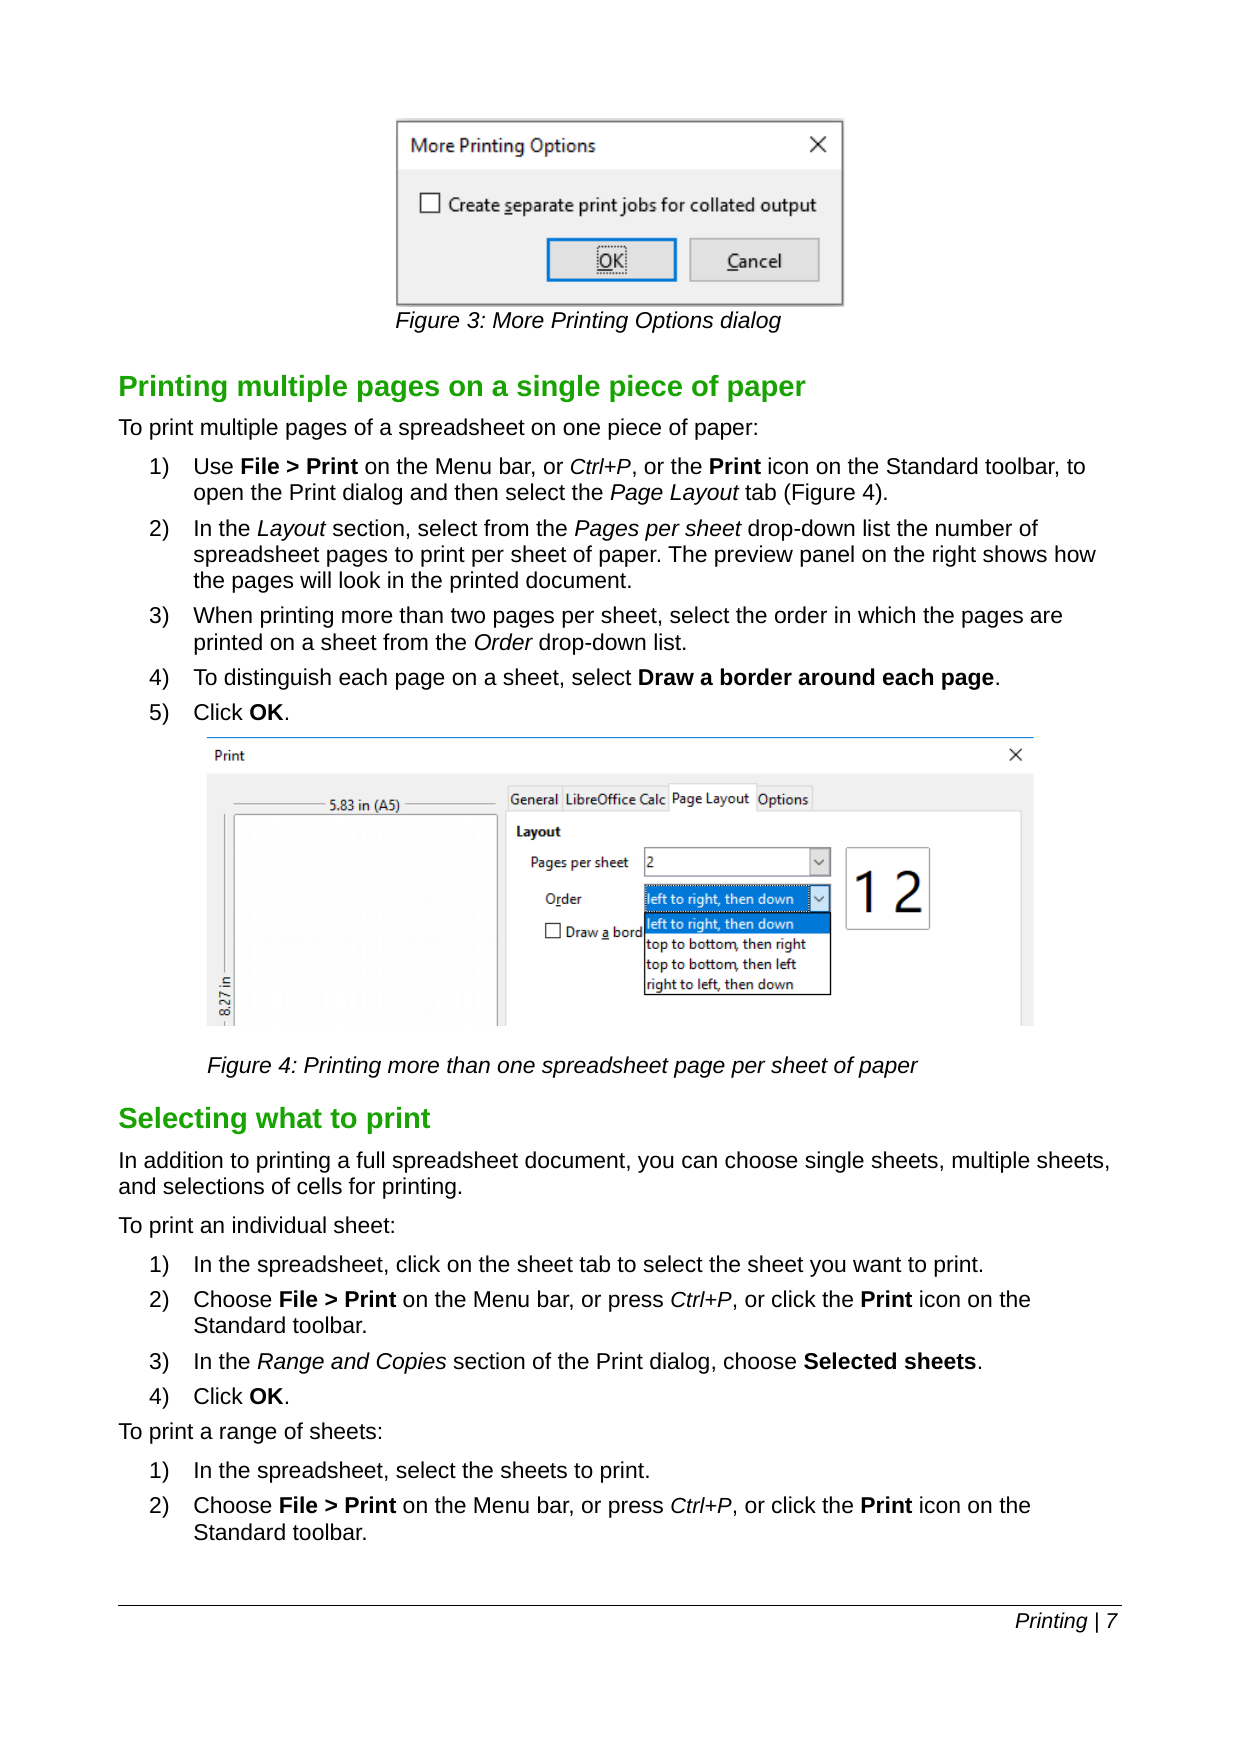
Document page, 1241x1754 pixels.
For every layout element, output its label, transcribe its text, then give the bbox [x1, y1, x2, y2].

list In the spreadsheet, click on the sheet tab to select the sheet you want to print. [169, 1251, 1122, 1277]
picture [206, 737, 1034, 1026]
subtitle Printing multiple pages on a single piece of paper [118, 369, 1122, 402]
list In the spreadsheet, select the sheets to print. [169, 1457, 1122, 1483]
list To distinguish each page on a sheet, select Draw a border around each page. [169, 664, 1122, 690]
list Use File > Print on the Menu bar, or Ctrl+P, or the Print icon on the Standard toolbar, to open the Print dialog and then select the Page Layout tab (Figure 4). [169, 453, 1122, 506]
list Choose File > Print on the Menu bar, or press Ctrl+P, or click the Print icon on the Standard toolbar. [169, 1492, 1122, 1545]
text Figure 3: More Printing Options dialog [395, 307, 845, 333]
text To print multiple pages of a spreadsheet on one piece of paper: [118, 414, 1122, 441]
list Choose File > Print on the Menu bar, or press Ctrl+P, or click the Print icon on the Standard toolbar. [169, 1286, 1122, 1339]
list To print a range of sheets: [118, 1418, 1122, 1444]
text To print an individual sheet: [118, 1212, 1122, 1238]
picture [395, 118, 845, 307]
list In the Range and Copies section of the Print dialog, choose Selected sheets. [169, 1348, 1122, 1374]
text In addition to printing a full spreadsheet document, you can choose single sheets, multiple sheets, and selections of cells for printing. [118, 1147, 1122, 1199]
list Click OK. [169, 1383, 1122, 1409]
text Figure 4: Printing more than one spreadsheet page per sheet of paper [207, 1026, 1033, 1078]
list Click OK. [169, 699, 1122, 726]
list In the Layout section, select from the Pages per sheet drop-down list the number of spreadsheet pages to print per sheet of paper. The preview panel on the right shows how the pages will look in the printed document. [169, 514, 1122, 594]
list When printing more than two pages per sheet, select the order in which the pages are printed on a sheet from the Order drop-down list. [169, 602, 1122, 655]
subtitle Selecting what to print [118, 1102, 1122, 1135]
